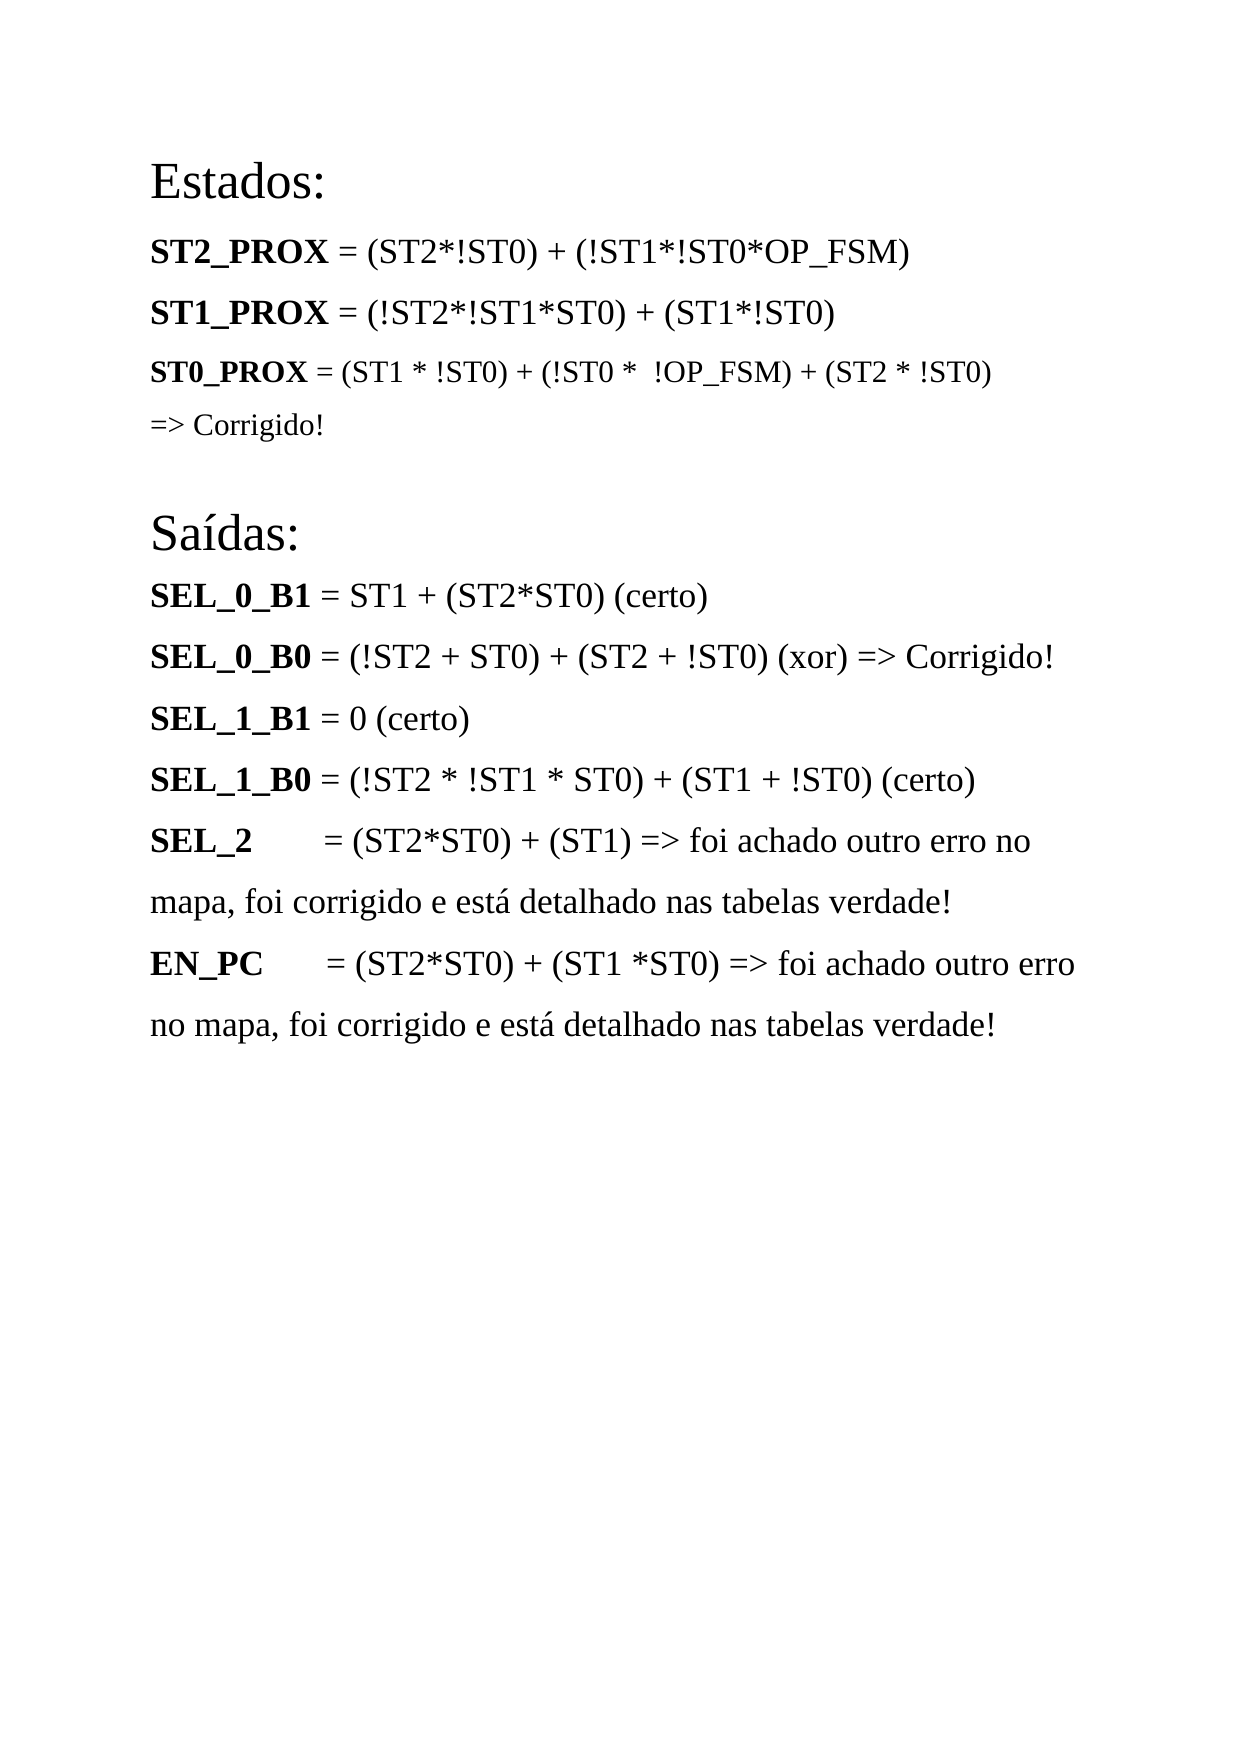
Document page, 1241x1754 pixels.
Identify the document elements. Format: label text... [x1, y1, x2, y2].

text SEL_0_B1 = ST1 + (ST2*ST0) (certo) [150, 574, 1090, 615]
text => Corrigido! [150, 407, 1090, 443]
text ST1_PROX = (!ST2*!ST1*ST0) + (ST1*!ST0) [150, 292, 1090, 332]
subtitle Saídas: [150, 502, 1090, 562]
text SEL_1_B0 = (!ST2 * !ST1 * ST0) + (ST1 + !ST0) (certo) [150, 758, 1090, 799]
text SEL_0_B0 = (!ST2 + ST0) + (ST2 + !ST0) (xor) => Corrigido! [150, 636, 1090, 677]
text SEL_1_B1 = 0 (certo) [150, 697, 1090, 738]
text SEL_2 = (ST2*ST0) + (ST1) => foi achado outro erro no mapa, foi corrigido e está detalhado nas tabelas verdade! [150, 819, 1090, 922]
text Estados: ST2_PROX = (ST2*!ST0) + (!ST1*!ST0*OP_FSM) [150, 150, 1090, 271]
text ST0_PROX = (ST1 * !ST0) + (!ST0 * !OP_FSM) + (ST2 * !ST0) [150, 353, 1090, 389]
text EN_PC = (ST2*ST0) + (ST1 *ST0) => foi achado outro erro no mapa, foi corrigido e está detalhado nas tabelas verdade! [150, 942, 1090, 1044]
